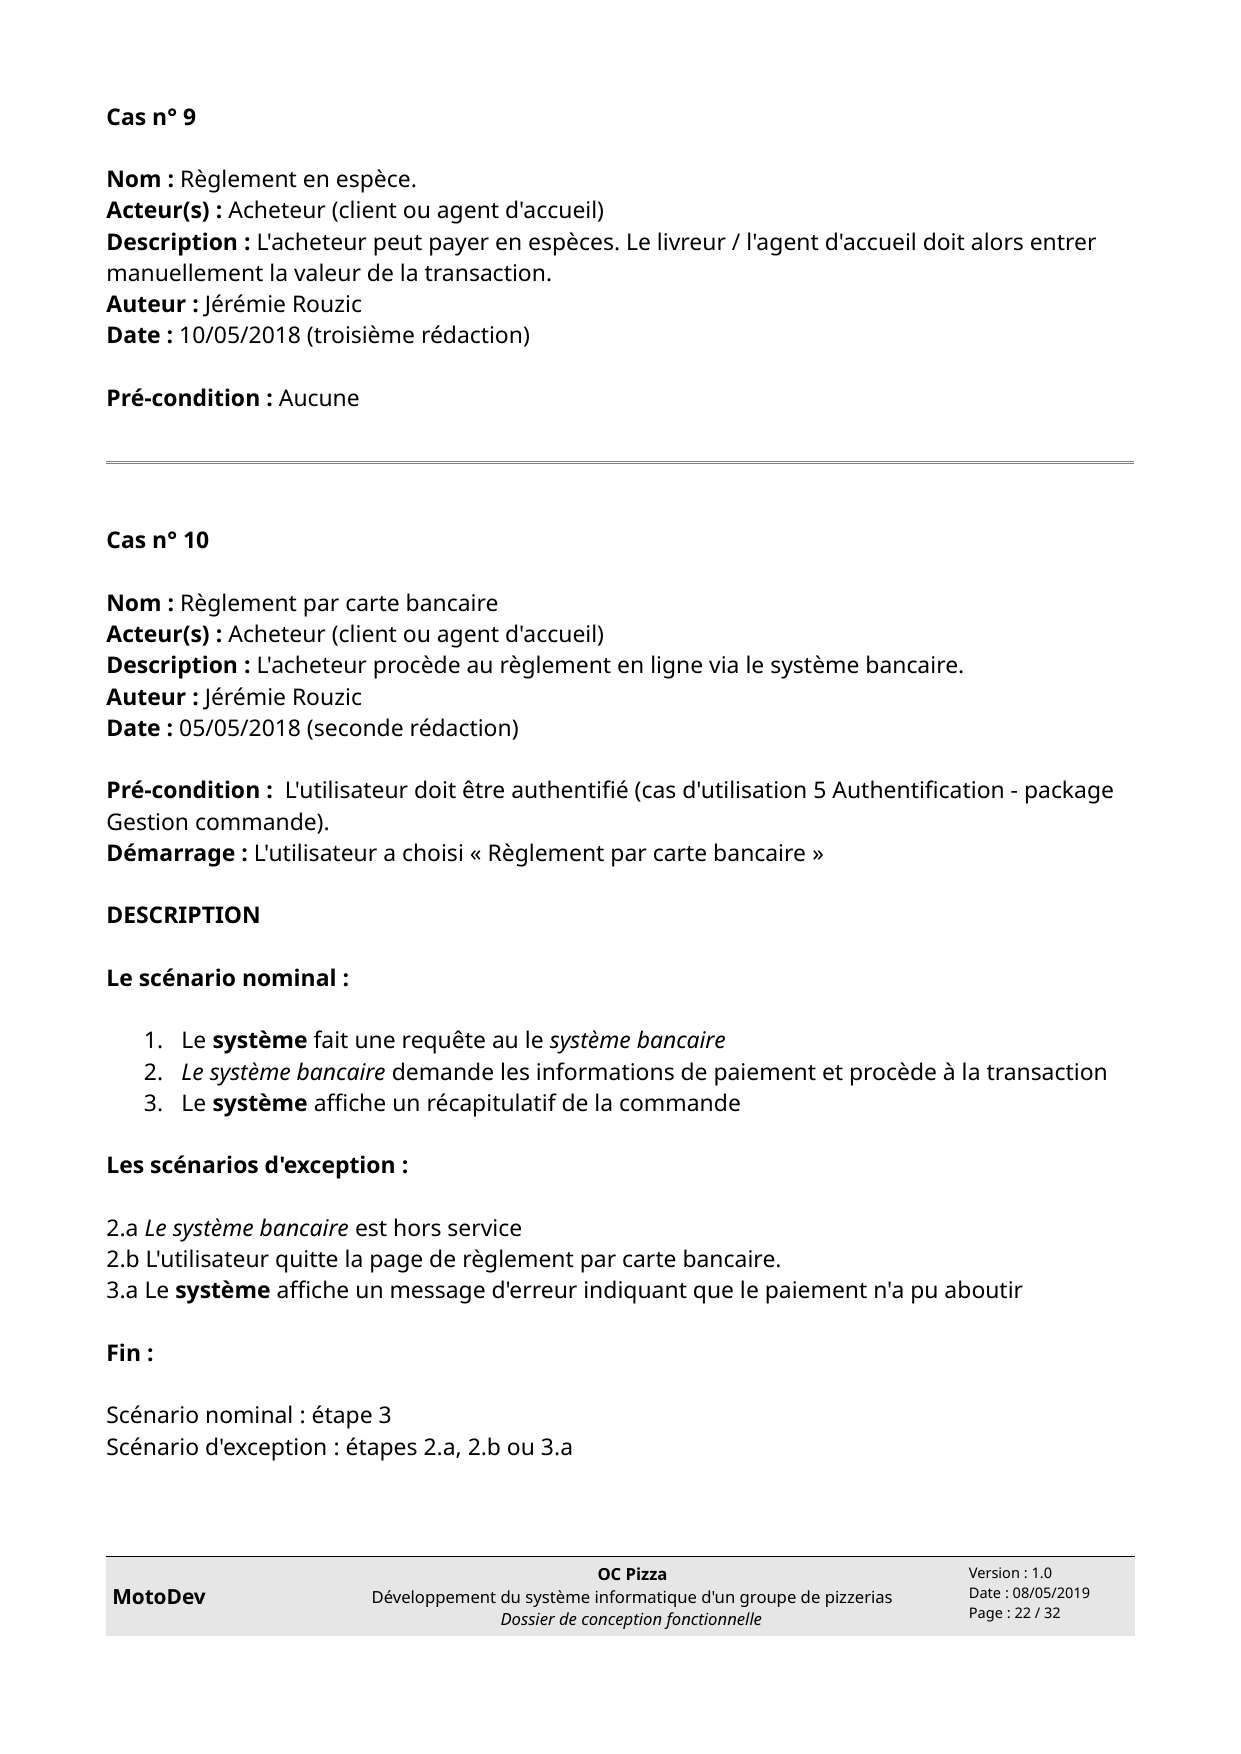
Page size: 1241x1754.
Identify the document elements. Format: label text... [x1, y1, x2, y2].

text Acteur(s) : Acheteur (client ou agent d'accueil) [106, 194, 1134, 225]
list Le système bancaire demande les informations de paiement et procède à la transaction [144, 1056, 1134, 1087]
text 2.a Le système bancaire est hors service [106, 1212, 1134, 1243]
text Les scénarios d'exception : [106, 1149, 1134, 1181]
text Le scénario nominal : [106, 962, 1134, 993]
text Démarrage : L'utilisateur a choisi « Règlement par carte bancaire » [106, 837, 1134, 868]
text Auteur : Jérémie Rouzic [106, 681, 1134, 712]
text Pré-condition : L'utilisateur doit être authentifié (cas d'utilisation 5 Authentification - package Gestion commande). [106, 774, 1134, 837]
text Description : L'acheteur procède au règlement en ligne via le système bancaire. [106, 649, 1134, 681]
text Scénario d'exception : étapes 2.a, 2.b ou 3.a [106, 1431, 1134, 1462]
list Le système fait une requête au le système bancaire [144, 1024, 1134, 1056]
list Le système affiche un récapitulatif de la commande [144, 1087, 1134, 1118]
text Nom : Règlement en espèce. [106, 163, 1134, 194]
text 3.a Le système affiche un message d'erreur indiquant que le paiement n'a pu aboutir [106, 1274, 1134, 1306]
text Pré-condition : Aucune [106, 382, 1134, 413]
text 2.b L'utilisateur quitte la page de règlement par carte bancaire. [106, 1243, 1134, 1274]
text Acteur(s) : Acheteur (client ou agent d'accueil) [106, 618, 1134, 649]
text Cas n° 10 [106, 524, 1134, 556]
text DESCRIPTION [106, 899, 1134, 931]
text Nom : Règlement par carte bancaire [106, 587, 1134, 618]
text Fin : [106, 1337, 1134, 1368]
text Date : 05/05/2018 (seconde rédaction) [106, 712, 1134, 743]
text Cas n° 9 [106, 100, 1134, 132]
text Scénario nominal : étape 3 [106, 1399, 1134, 1431]
text Description : L'acheteur peut payer en espèces. Le livreur / l'agent d'accueil doit alors entrer manuellement la valeur de la transaction. [106, 225, 1134, 288]
text Date : 10/05/2018 (troisième rédaction) [106, 319, 1134, 350]
text Auteur : Jérémie Rouzic [106, 288, 1134, 319]
